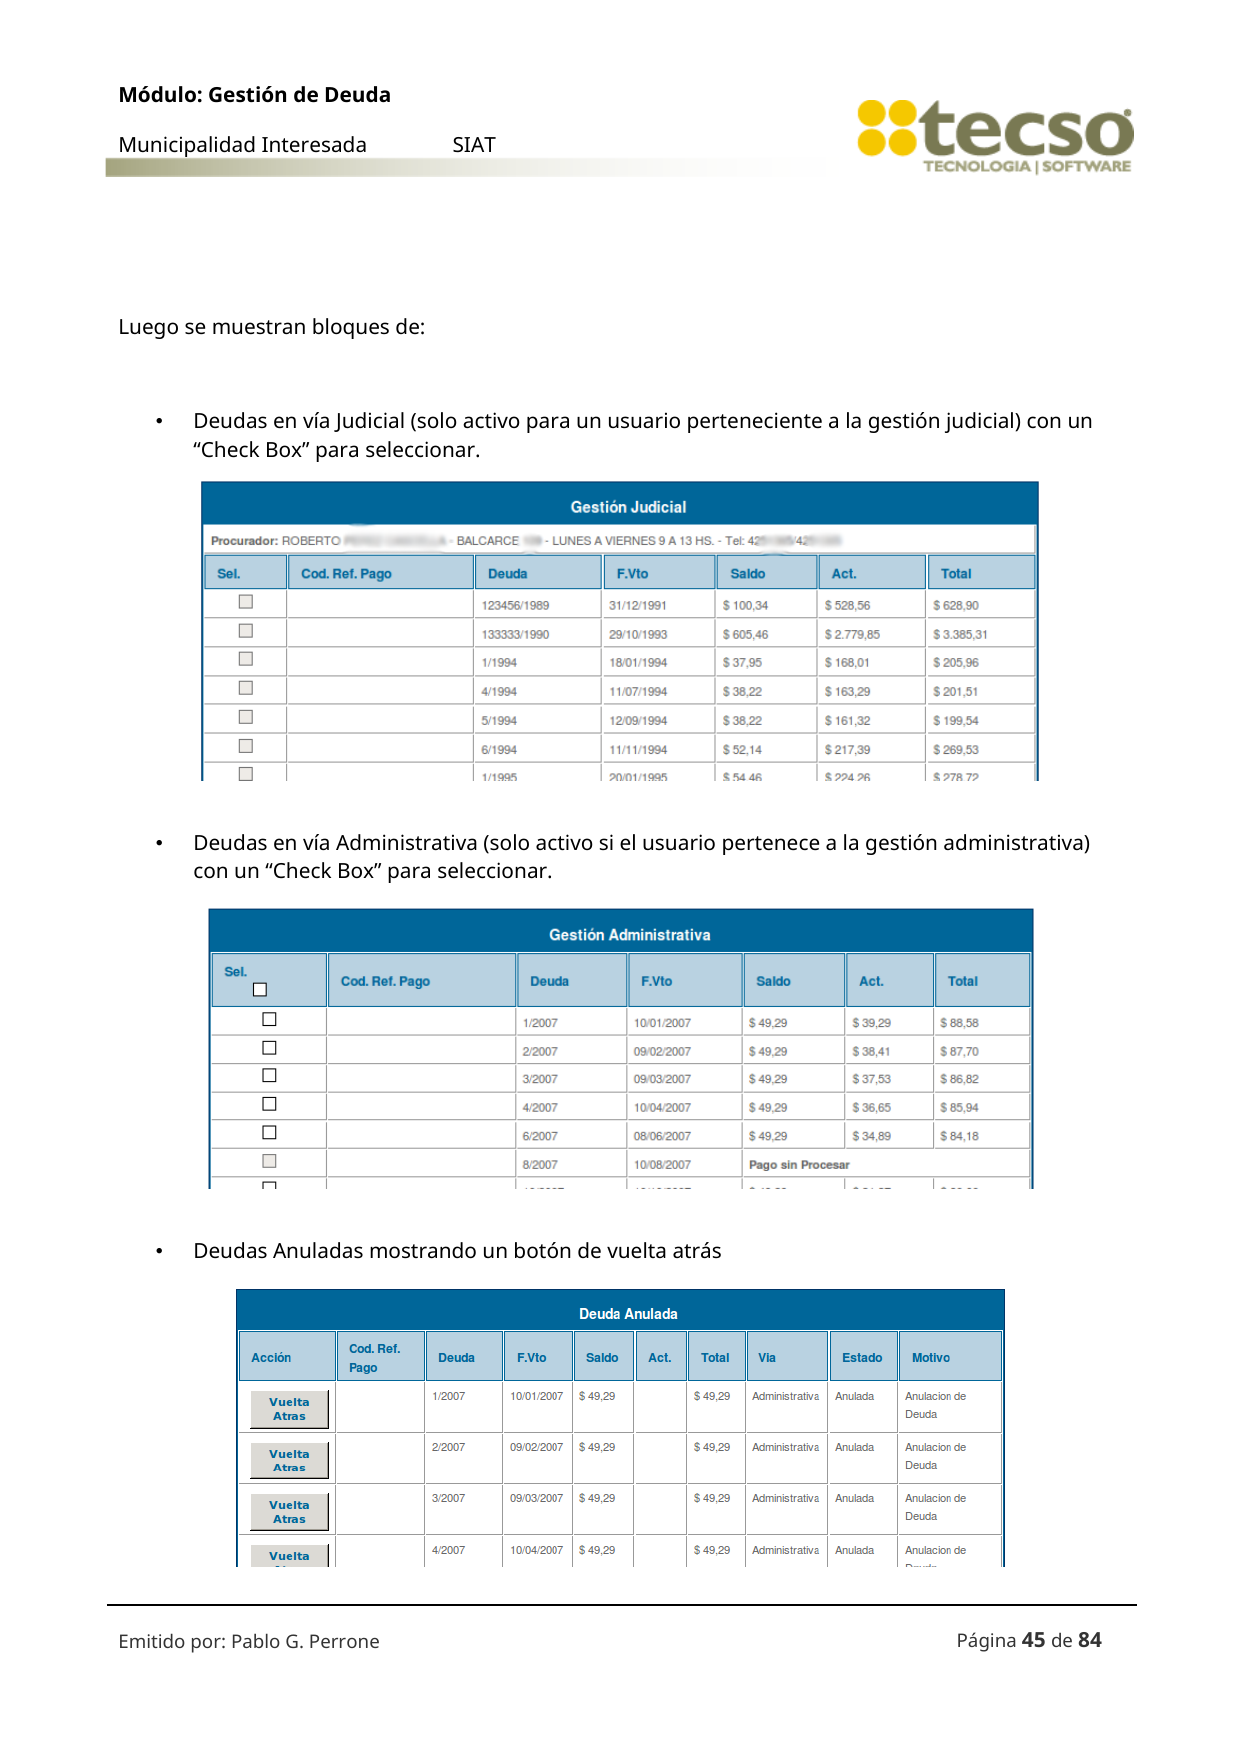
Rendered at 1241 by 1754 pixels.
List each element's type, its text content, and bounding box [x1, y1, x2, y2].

picture [183, 476, 1057, 781]
picture [428, 1333, 501, 1379]
picture [506, 1333, 571, 1379]
picture [690, 1333, 744, 1379]
picture [901, 1333, 1000, 1379]
text Luego se muestran bloques de: [118, 312, 1122, 341]
picture [638, 1333, 685, 1379]
picture [339, 1333, 423, 1379]
picture [659, 1309, 672, 1318]
picture [625, 1309, 637, 1318]
picture [239, 1382, 1002, 1567]
picture [749, 1333, 826, 1379]
picture [241, 1333, 334, 1379]
picture [640, 1309, 656, 1318]
picture [585, 1309, 615, 1318]
list Deudas en vía Administrativa (solo activo si el usuario pertenece a la gestión administrativa) con un “Check Box” para seleccionar. [156, 828, 1122, 885]
picture [832, 1333, 896, 1379]
picture [198, 897, 1042, 1189]
picture [576, 1333, 632, 1379]
list Deudas Anuladas mostrando un botón de vuelta atrás [156, 1236, 1122, 1264]
picture [225, 1277, 1015, 1567]
picture [105, 100, 1134, 177]
list Deudas en vía Judicial (solo activo para un usuario perteneciente a la gestión judicial) con un “Check Box” para seleccionar. [156, 407, 1122, 463]
